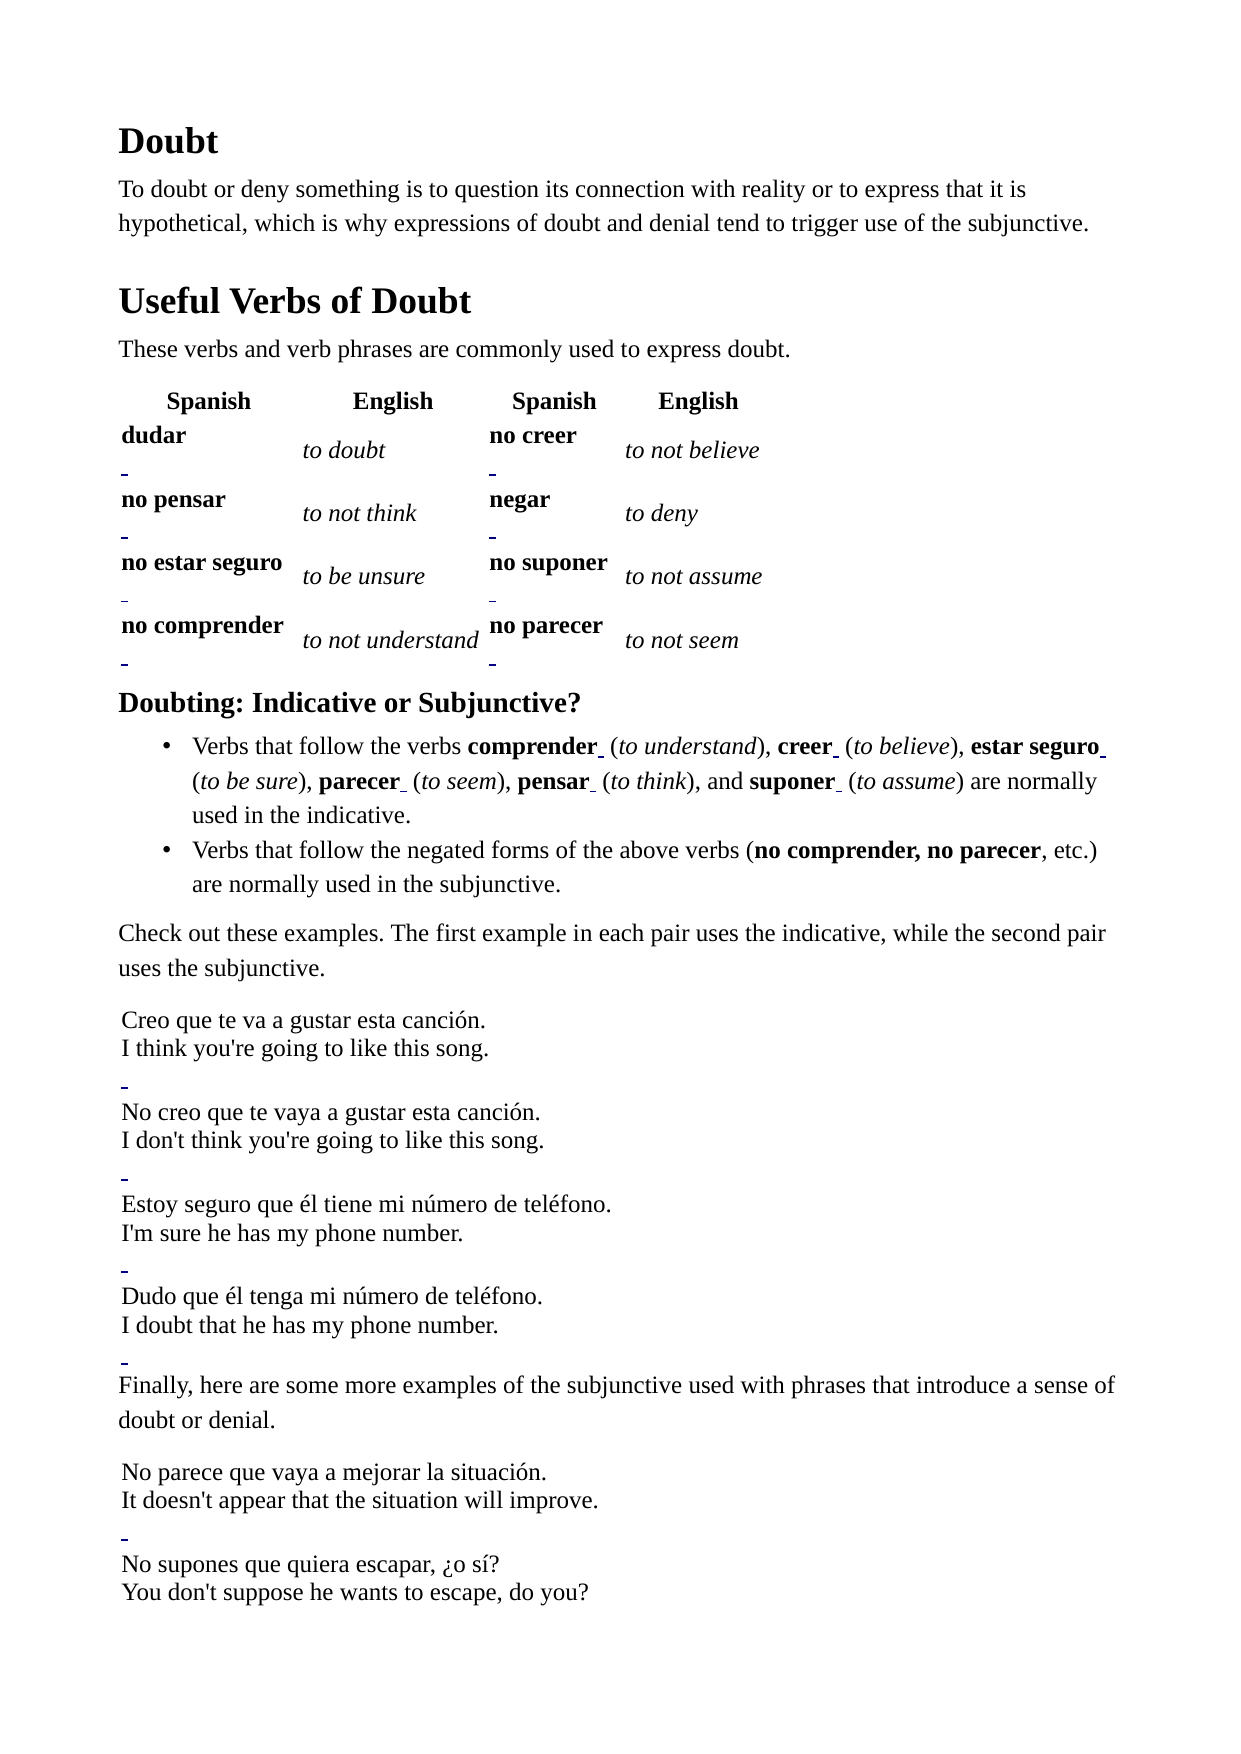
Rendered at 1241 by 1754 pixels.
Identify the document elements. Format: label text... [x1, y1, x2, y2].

subtitle Doubting: Indicative or Subjunctive? [118, 685, 1122, 719]
table_cell no suponer [486, 544, 622, 607]
table_cell negar [486, 481, 622, 544]
table_cell to not understand [300, 608, 486, 671]
table_cell no estar seguro [118, 544, 299, 607]
table_cell no parecer [486, 608, 622, 671]
table_cell to doubt [300, 418, 486, 481]
table_cell no pensar [118, 481, 299, 544]
table_cell No creo que te vaya a gustar esta canción. I don't think you're going to like this song. [118, 1094, 556, 1186]
table_cell to be unsure [300, 544, 486, 607]
text To doubt or deny something is to question its connection with reality or to express that it is hypothetical, which is why expressions of doubt and denial tend to trigger use of the subjunctive. [118, 174, 1122, 237]
table_cell dudar [118, 418, 299, 481]
text Check out these examples. The first example in each pair uses the indicative, while the second pair uses the subjunctive. [118, 918, 1122, 982]
text These verbs and verb phrases are commonly used to express doubt. [118, 334, 1122, 362]
table_header English [300, 383, 486, 417]
text Finally, here are some more examples of the subjunctive used with phrases that introduce a sense of doubt or denial. [118, 1370, 1122, 1433]
table_cell Dudo que él tenga mi número de teléfono. I doubt that he has my phone number. [118, 1278, 624, 1370]
table_cell no creer [486, 418, 622, 481]
table_cell to not believe [622, 418, 774, 481]
table_header Creo que te va a gustar esta canción. I think you're going to like this song. [118, 1002, 556, 1094]
table_header Spanish [486, 383, 622, 417]
table_header English [622, 383, 774, 417]
table_cell to not think [300, 481, 486, 544]
table_header Estoy seguro que él tiene mi número de teléfono. I'm sure he has my phone number. [118, 1186, 624, 1278]
table_cell to not assume [622, 544, 774, 607]
table_cell to deny [622, 481, 774, 544]
table_header No parece que vaya a mejorar la situación. It doesn't appear that the situation will improve. [118, 1454, 610, 1546]
list Verbs that follow the verbs comprender (to understand), creer (to believe), estar seguro (to be sure), parecer (to seem), pensar (to think), and suponer (to assume) are normally used in the indicative. [162, 731, 1122, 829]
table_cell No supones que quiera escapar, ¿o sí? You don't suppose he wants to escape, do you? [118, 1546, 610, 1609]
table_cell no comprender [118, 608, 299, 671]
table_header Spanish [118, 383, 299, 417]
subtitle Useful Verbs of Doubt [118, 278, 1122, 321]
table_cell to not seem [622, 608, 774, 671]
list Verbs that follow the negated forms of the above verbs (no comprender, no parecer, etc.) are normally used in the subjunctive. [162, 835, 1122, 898]
subtitle Doubt [118, 118, 1122, 161]
